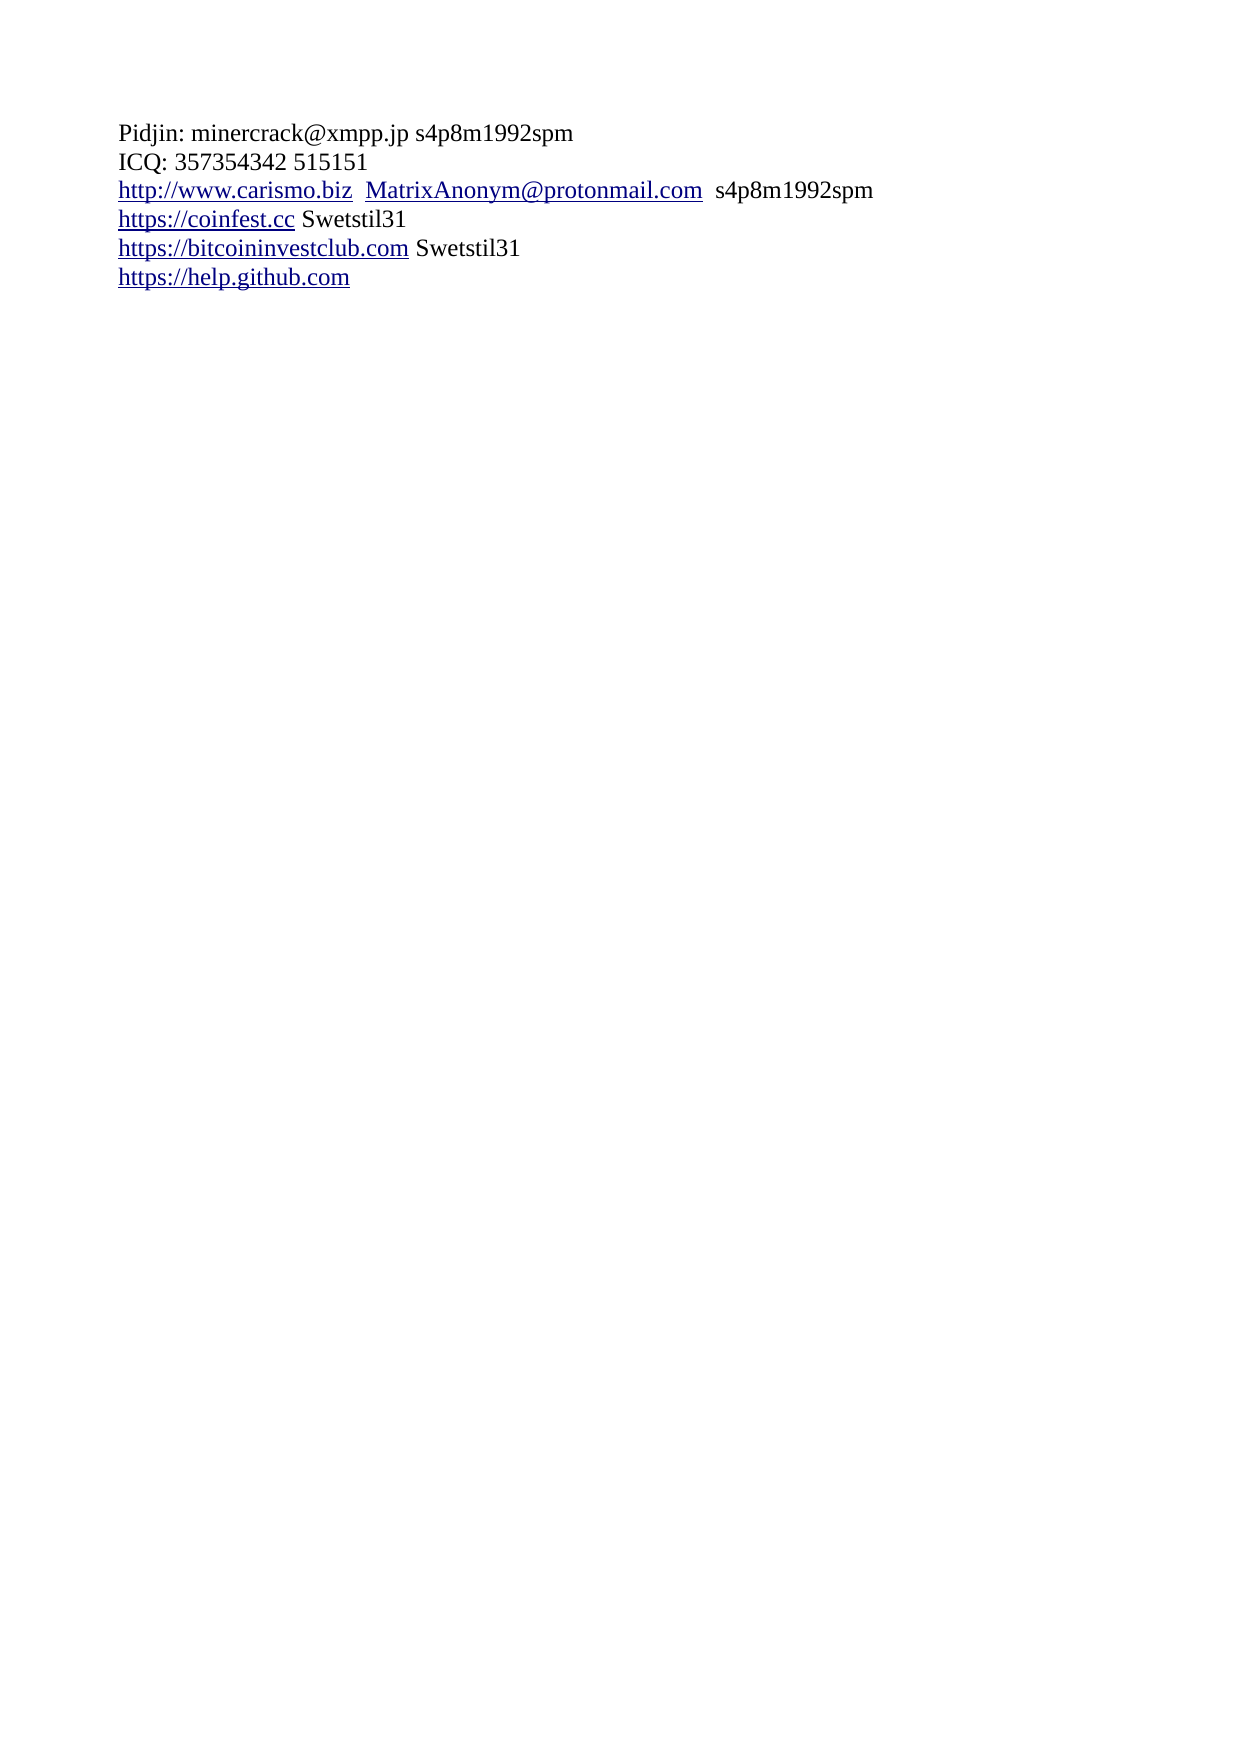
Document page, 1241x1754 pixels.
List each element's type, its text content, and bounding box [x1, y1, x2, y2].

text Pidjin: minercrack@xmpp.jp s4p8m1992spm [118, 118, 1122, 147]
text https://coinfest.cc Swetstil31 [118, 204, 1122, 233]
text ICQ: 357354342 515151 [118, 147, 1122, 176]
text http://www.carismo.biz MatrixAnonym@protonmail.com s4p8m1992spm [118, 176, 1122, 204]
text https://help.github.com [118, 262, 1122, 291]
text https://bitcoininvestclub.com Swetstil31 [118, 233, 1122, 262]
